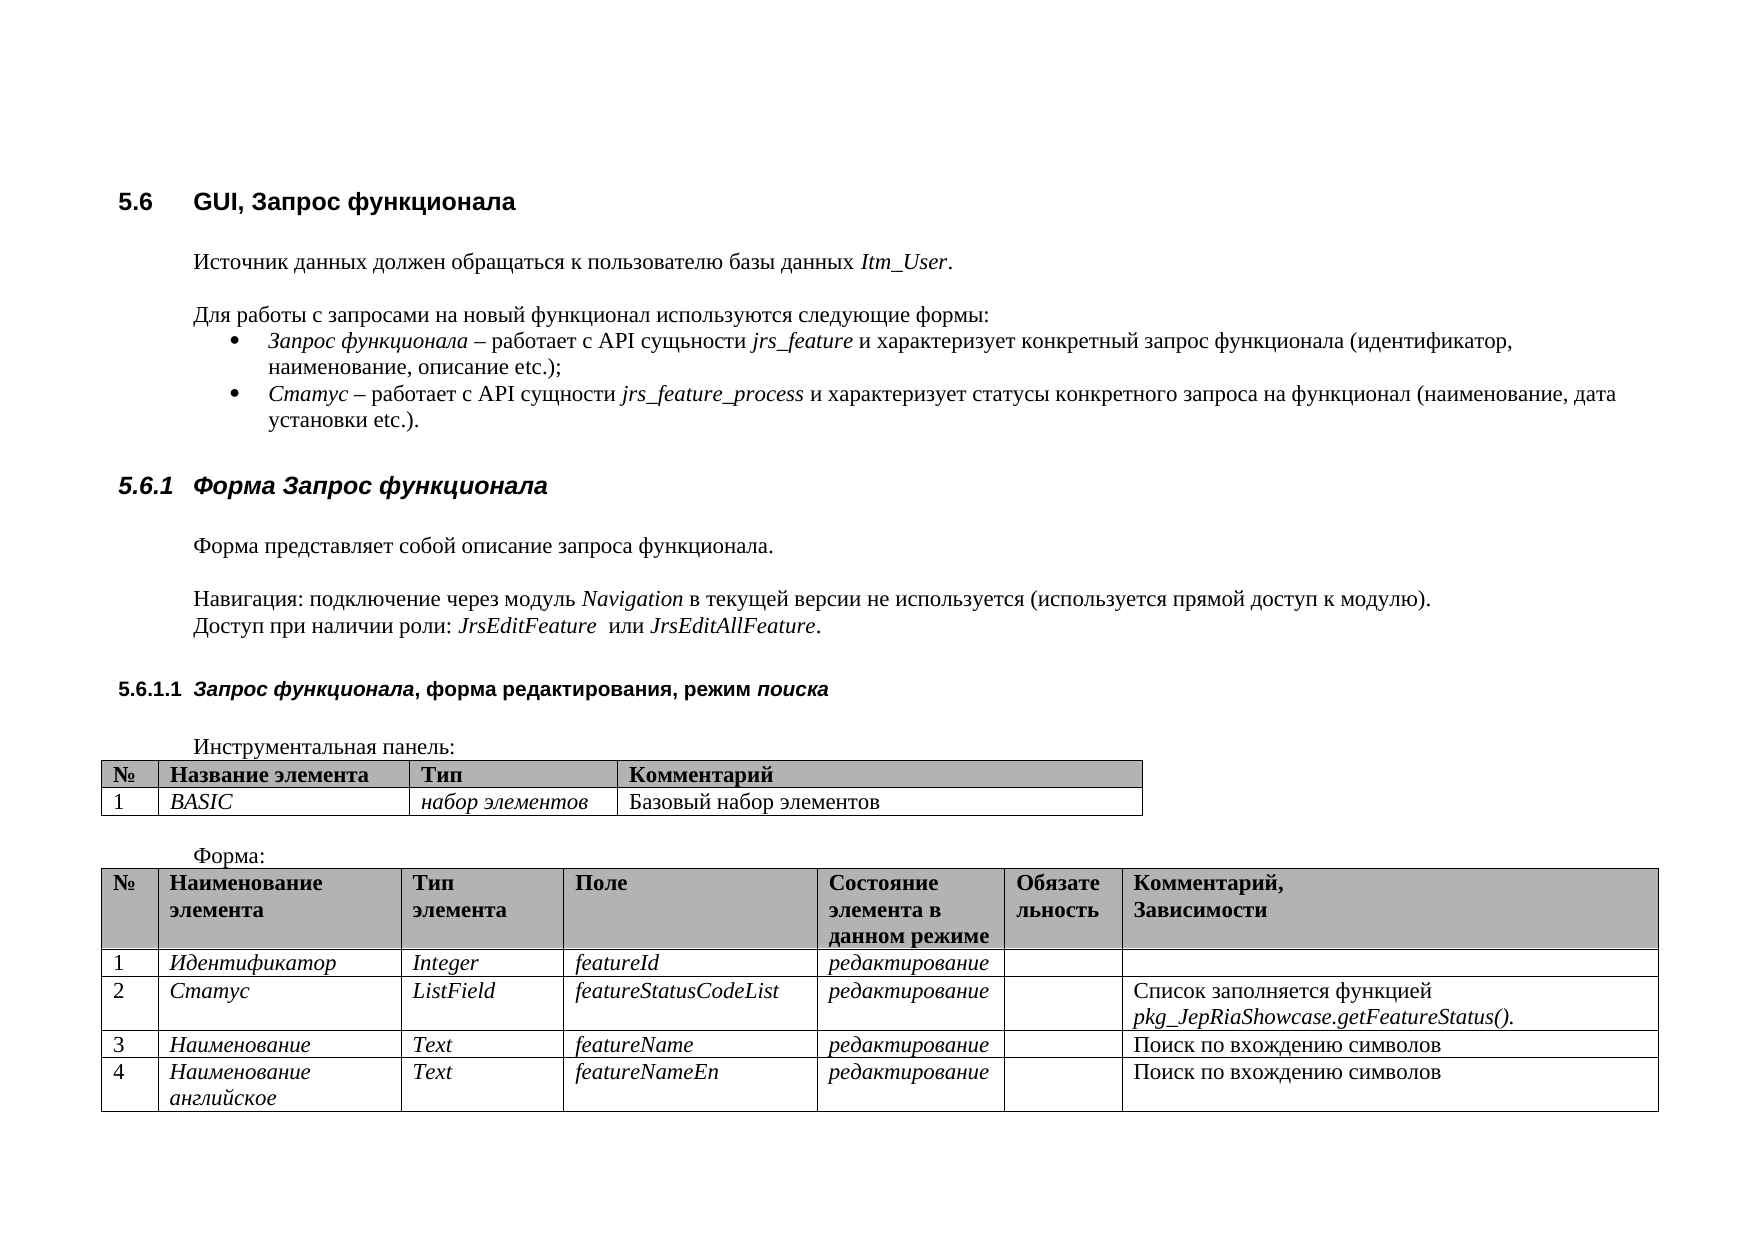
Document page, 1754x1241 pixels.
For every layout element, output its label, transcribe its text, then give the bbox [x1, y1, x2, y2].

table_cell редактирование [818, 1031, 1004, 1057]
table_cell 4 [102, 1058, 158, 1111]
table_cell Integer [402, 950, 563, 976]
list Запрос функционала – работает с API сущьности jrs_feature и характеризует конкретный запрос функционала (идентификатор, наименование, описание etc.); [231, 327, 1636, 380]
table_cell [1005, 977, 1122, 1029]
table_cell Text [402, 1058, 563, 1111]
text Источник данных должен обращаться к пользователю базы данных Itm_User. [193, 248, 1636, 274]
table_cell ListField [402, 977, 563, 1029]
table_cell [1123, 950, 1658, 976]
table_cell 3 [102, 1031, 158, 1057]
table_cell [1005, 1058, 1122, 1111]
text Навигация: подключение через модуль Navigation в текущей версии не используется (используется прямой доступ к модулю). [193, 585, 1636, 612]
table_header Комментарий, Зависимости [1123, 869, 1658, 948]
table_header Название элемента [159, 761, 409, 787]
text Форма: [193, 842, 1636, 868]
table_cell Поиск по вхождению символов [1123, 1058, 1658, 1111]
table_cell [1005, 1031, 1122, 1057]
table_cell 2 [102, 977, 158, 1029]
table_cell featureName [564, 1031, 817, 1057]
text Инструментальная панель: [193, 733, 1636, 760]
table_header Тип [410, 761, 617, 787]
text Доступ при наличии роли: JrsEditFeature или JrsEditAllFeature. [193, 612, 1636, 638]
table_cell [1005, 950, 1122, 976]
table_header Обязательность [1005, 869, 1122, 948]
table_cell Базовый набор элементов [618, 788, 1142, 814]
subtitle GUI, Запрос функционала [118, 187, 1636, 215]
table_cell featureNameEn [564, 1058, 817, 1111]
table_header Состояние элемента в данном режиме [818, 869, 1004, 948]
table_cell featureStatusCodeList [564, 977, 817, 1029]
text Для работы с запросами на новый функционал используются следующие формы: [193, 301, 1636, 327]
table_cell редактирование [818, 977, 1004, 1029]
table_cell редактирование [818, 950, 1004, 976]
table_header Тип элемента [402, 869, 563, 948]
table_header Поле [564, 869, 817, 948]
table_cell Наименование [159, 1031, 401, 1057]
table_cell Список заполняется функцией pkg_JepRiaShowcase.getFeatureStatus(). [1123, 977, 1658, 1029]
table_cell Статус [159, 977, 401, 1029]
table_cell Text [402, 1031, 563, 1057]
table_cell featureId [564, 950, 817, 976]
subtitle Запрос функционала, форма редактирования, режим поиска [118, 677, 1636, 701]
table_cell редактирование [818, 1058, 1004, 1111]
table_cell 1 [102, 788, 158, 814]
table_header № [102, 761, 158, 787]
subtitle Форма Запрос функционала [118, 471, 1636, 500]
text Форма представляет собой описание запроса функционала. [193, 533, 1636, 559]
table_cell Идентификатор [159, 950, 401, 976]
table_cell набор элементов [410, 788, 617, 814]
table_header № [102, 869, 158, 948]
table_header Комментарий [618, 761, 1142, 787]
table_cell Поиск по вхождению символов [1123, 1031, 1658, 1057]
list Статус – работает с API сущности jrs_feature_process и характеризует статусы конкретного запроса на функционал (наименование, дата установки etc.). [231, 380, 1636, 432]
table_cell Наименование английское [159, 1058, 401, 1111]
table_header Наименование элемента [159, 869, 401, 948]
table_cell BASIC [159, 788, 409, 814]
table_cell 1 [102, 950, 158, 976]
